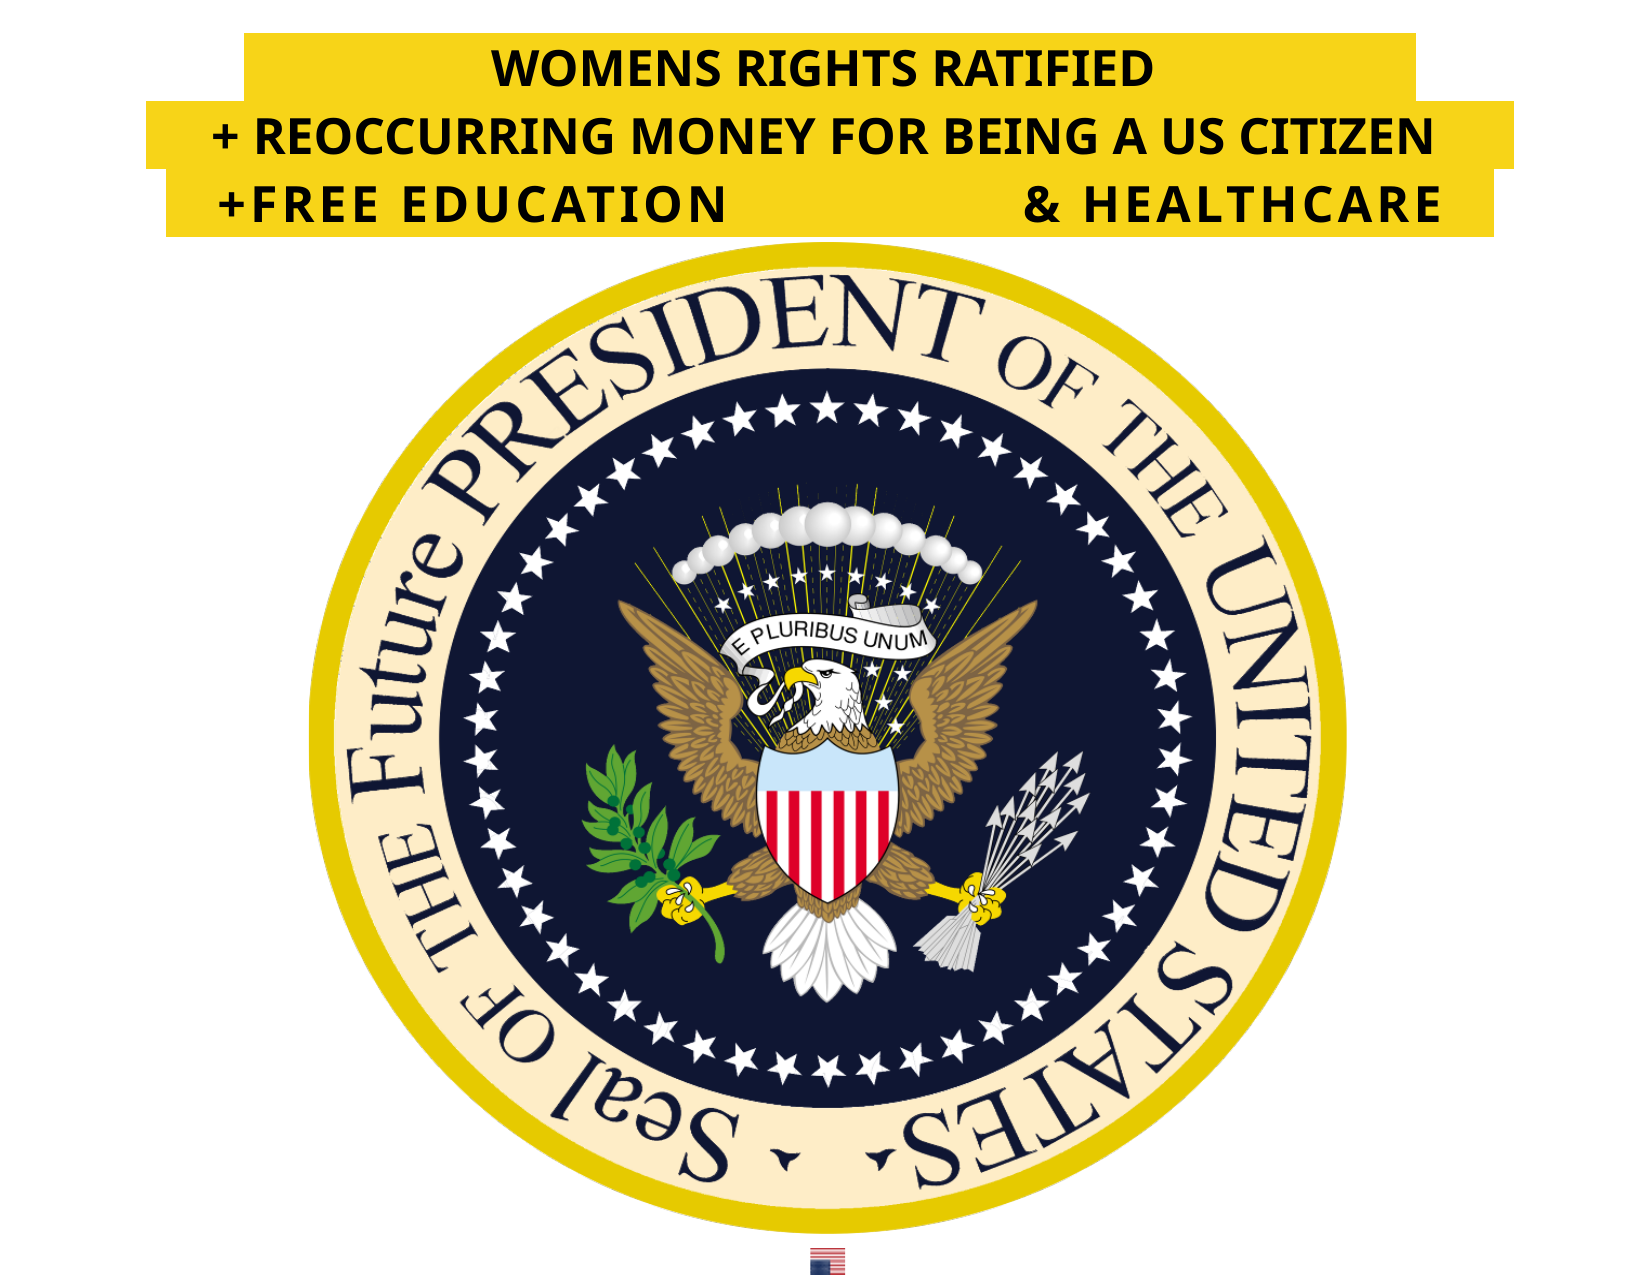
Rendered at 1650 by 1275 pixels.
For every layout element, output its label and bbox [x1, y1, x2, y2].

picture [810, 1248, 846, 1275]
picture [308, 242, 1347, 1234]
